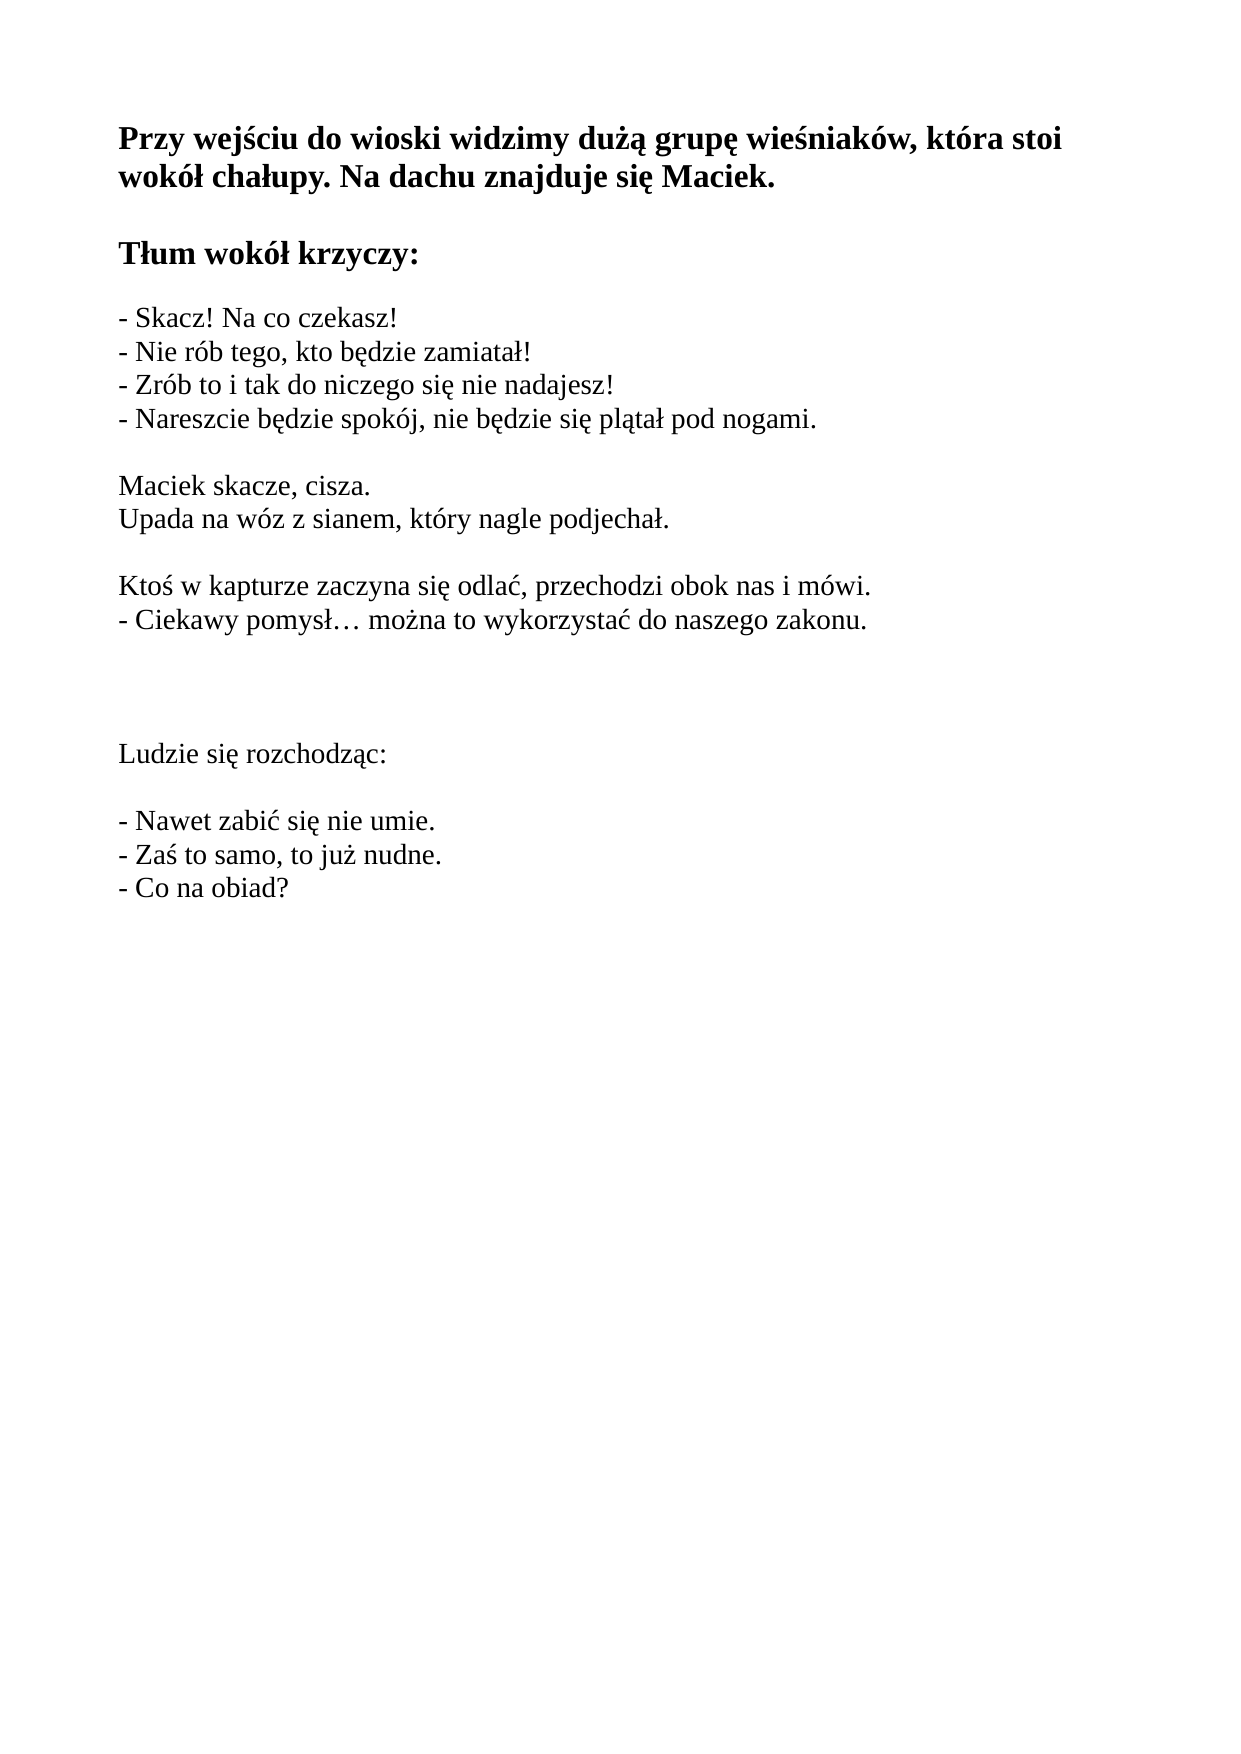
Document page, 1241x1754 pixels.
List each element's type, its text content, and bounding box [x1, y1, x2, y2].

text - Nareszcie będzie spokój, nie będzie się plątał pod nogami. [118, 401, 1122, 434]
text - Skacz! Na co czekasz! [118, 300, 1122, 334]
text - Nie rób tego, kto będzie zamiatał! [118, 334, 1122, 367]
text Tłum wokół krzyczy: [118, 233, 1122, 271]
text - Nawet zabić się nie umie. [118, 803, 1122, 837]
text Przy wejściu do wioski widzimy dużą grupę wieśniaków, która stoi wokół chałupy. Na dachu znajduje się Maciek. [118, 118, 1122, 195]
text - Zaś to samo, to już nudne. [118, 837, 1122, 870]
text Maciek skacze, cisza. [118, 468, 1122, 501]
text - Co na obiad? [118, 870, 1122, 904]
text Ktoś w kapturze zaczyna się odlać, przechodzi obok nas i mówi. [118, 568, 1122, 602]
text - Zrób to i tak do niczego się nie nadajesz! [118, 367, 1122, 401]
text Ludzie się rozchodząc: [118, 736, 1122, 770]
text Upada na wóz z sianem, który nagle podjechał. [118, 501, 1122, 535]
text - Ciekawy pomysł… można to wykorzystać do naszego zakonu. [118, 602, 1122, 636]
